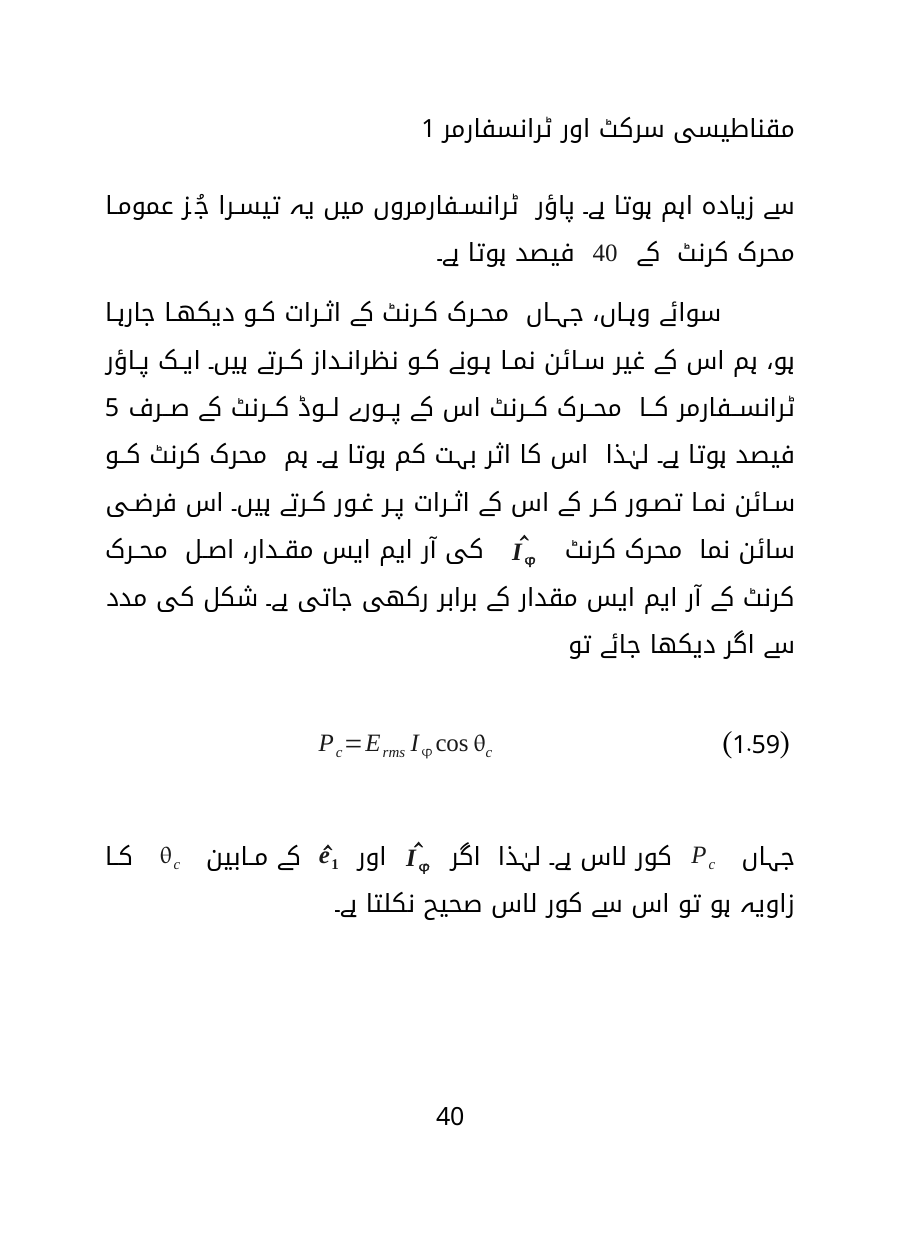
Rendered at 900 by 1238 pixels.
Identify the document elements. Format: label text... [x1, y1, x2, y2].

text جہاں کور لاس ہے۔ لہٰذا اگراورکے مابین کا زاویہ ہو تو اس سے کور لاس صحیح نکلتا ہے۔ [105, 833, 795, 928]
table_header [105, 715, 696, 787]
text سوائے وہاں، جہاں محرک کرنٹ کے اثرات کو دیکھا جارہا ہو، ہم اس کے غیر سائن نما ہونے کو نظرانداز کرتے ہیں۔ ایک پاؤر ٹرانسفارمر کا محرک کرنٹ اس کے پورے لوڈ کرنٹ کے صرف 5 فیصد ہوتا ہے۔ لہٰذا اس کا اثر بہت کم ہوتا ہے۔ ہم محرک کرنٹ کو سائن نما تصور کر کے اس کے اثرات پر غور کرتے ہیں۔ اس فرضی سائن نما محرک کرنٹ کی آر ایم ایس مقدار، اصل محرک کرنٹ کے آر ایم ایس مقدار کے برابر رکھی جاتی ہے۔ شکل کی مدد سے اگر دیکھا جائے تو [105, 290, 795, 669]
table_header (1.59) [696, 715, 795, 787]
text اس میں کو بنیادی جُز fundamental component کہتے ہیں اور باقی حصہ کو harmonics کہتے ہیں۔ بنیادی جُز میں، فلکس سے وجود میں آنے والے ای ایم ایف ، جو کہ مساوات 1.55 میں دیا گیا ہے، کے فیز میں ہے۔ یعنی یہ دونوں وقت کے ساتھ یکساں بڑھتے اور گھٹتے ہیں جبکہ اس میں نوّے ڈگری کی زاویہ سے کے پیچھے رہتا ہے۔ ان میںکور میں مختلف وجوہات سے برقی توانائی ضائع ہونے کو ظاہر کرتا ہے۔اسی لئے اس کو کور لاس جز core loss component کہتے ہیں۔ محرک کرنٹسے اگر منفی کیا جائے تو بقایا کو مقناطیس بنانے والا کرنٹ magnetizing current کہتے ہیں۔ اس میں تیسرا جُز سب سے زیادہ اہم ہوتا ہے۔ پاؤر ٹرانسفارمروں میں یہ تیسرا جُز عموما محرک کرنٹ کےفیصد ہوتا ہے۔ [105, 182, 795, 277]
